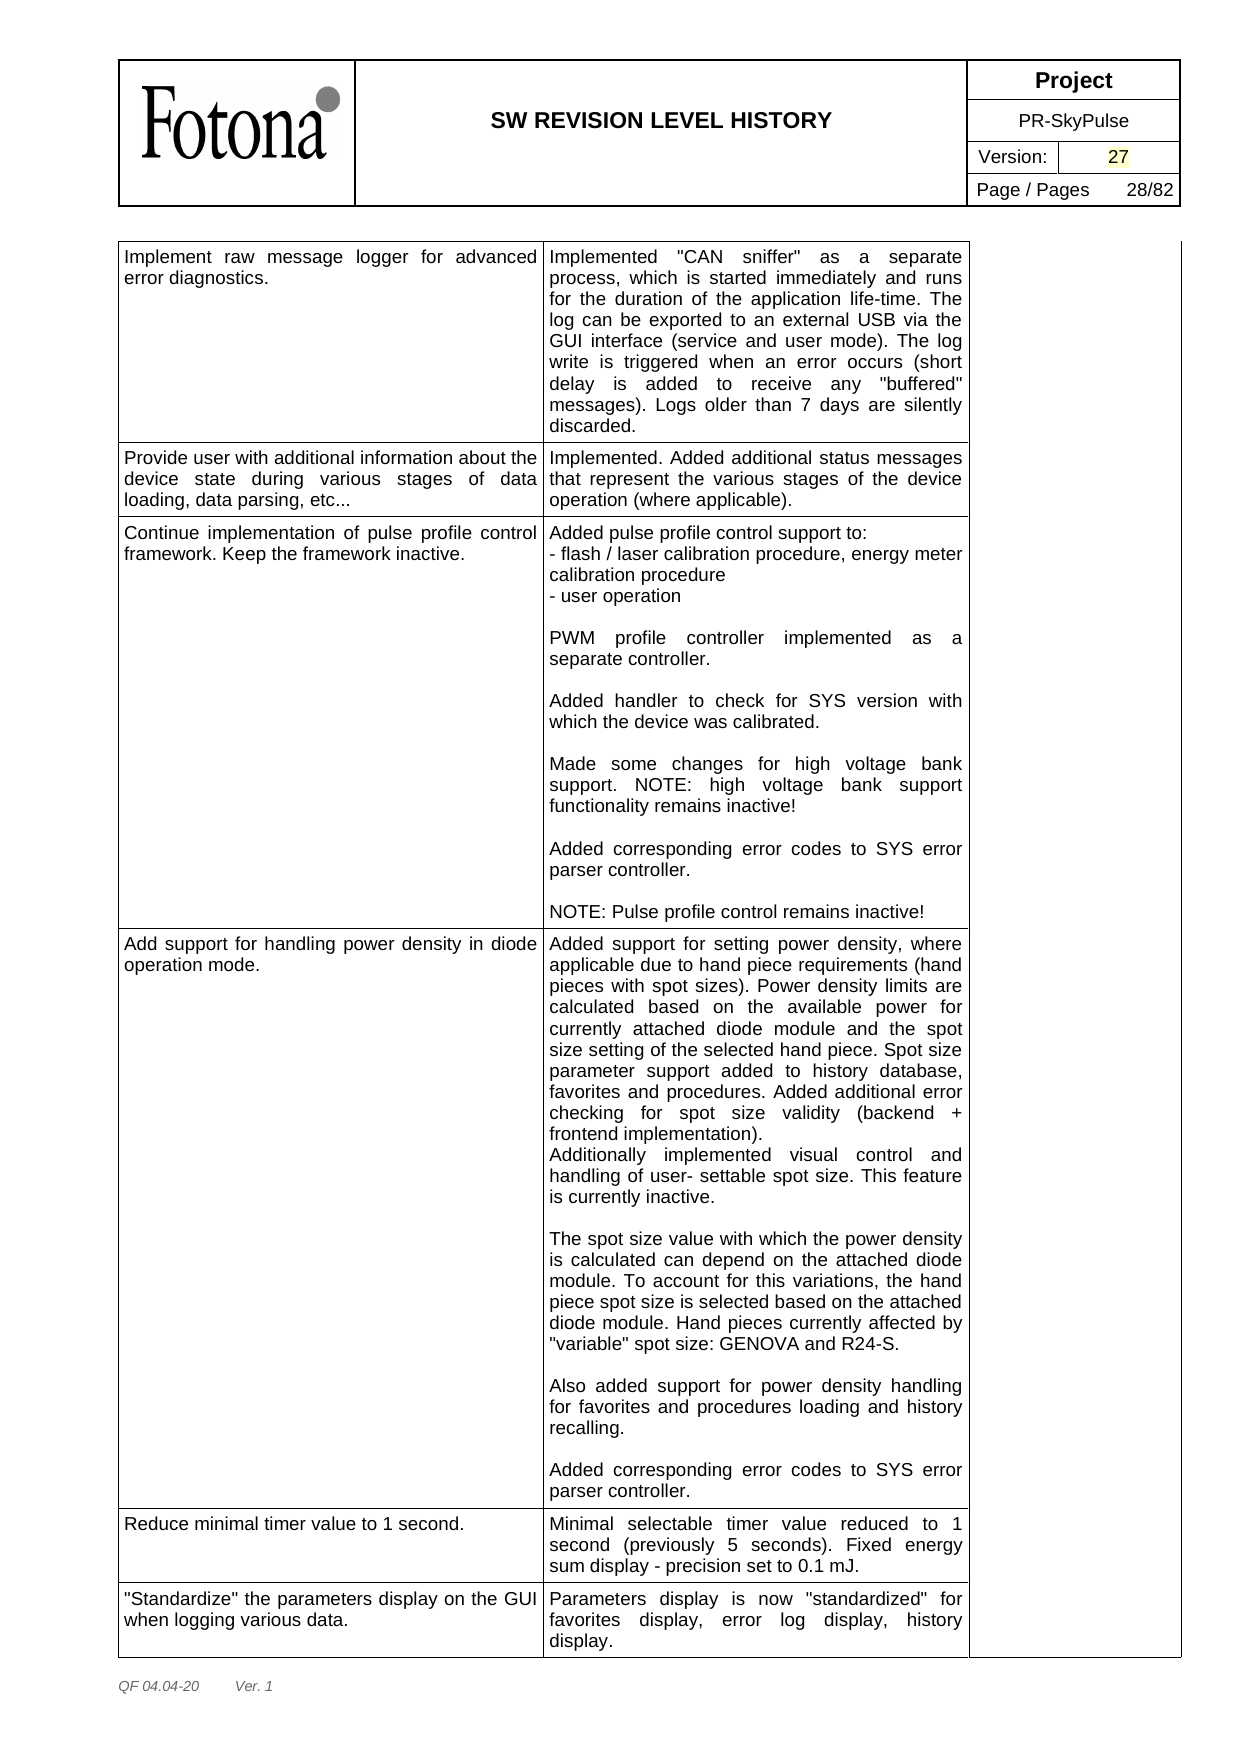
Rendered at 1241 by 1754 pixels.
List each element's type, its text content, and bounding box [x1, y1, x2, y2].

table_cell Implemented "CAN sniffer" as a separate process, which is started immediately and runs for the duration of the application life-time. The log can be exported to an external USB via the GUI interface (service and user mode). The log write is triggered when an error occurs (short delay is added to receive any "buffered" messages). Logs older than 7 days are silently discarded. [544, 242, 968, 442]
table_cell Implement raw message logger for advanced error diagnostics. [119, 242, 543, 442]
table_cell Implemented. Added additional status messages that represent the various stages of the device operation (where applicable). [544, 443, 968, 516]
table_cell Added pulse profile control support to: - flash / laser calibration procedure, energy meter calibration procedure - user operation PWM profile controller implemented as a separate controller. Added handler to check for SYS version with which the device was calibrated. Made some changes for high voltage bank support. NOTE: high voltage bank support functionality remains inactive! Added corresponding error codes to SYS error parser controller. NOTE: Pulse profile control remains inactive! [544, 517, 968, 928]
table_cell Parameters display is now "standardized" for favorites display, error log display, history display. [544, 1583, 968, 1657]
table_cell Added support for setting power density, where applicable due to hand piece requirements (hand pieces with spot sizes). Power density limits are calculated based on the available power for currently attached diode module and the spot size setting of the selected hand piece. Spot size parameter support added to history database, favorites and procedures. Added additional error checking for spot size validity (backend + frontend implementation). Additionally implemented visual control and handling of user- settable spot size. This feature is currently inactive. The spot size value with which the power density is calculated can depend on the attached diode module. To account for this variations, the hand piece spot size is selected based on the attached diode module. Hand pieces currently affected by "variable" spot size: GENOVA and R24-S. Also added support for power density handling for favorites and procedures loading and history recalling. Added corresponding error codes to SYS error parser controller. [544, 929, 968, 1508]
table_cell Continue implementation of pulse profile control framework. Keep the framework inactive. [119, 517, 543, 928]
table_cell Minimal selectable timer value reduced to 1 second (previously 5 seconds). Fixed energy sum display - precision set to 0.1 mJ. [544, 1509, 968, 1582]
table_cell Reduce minimal timer value to 1 second. [119, 1509, 543, 1582]
table_cell [970, 241, 1181, 1657]
table_cell "Standardize" the parameters display on the GUI when logging various data. [119, 1583, 543, 1657]
table_cell Provide user with additional information about the device state during various stages of data loading, data parsing, etc... [119, 443, 543, 516]
table_cell Add support for handling power density in diode operation mode. [119, 929, 543, 1508]
